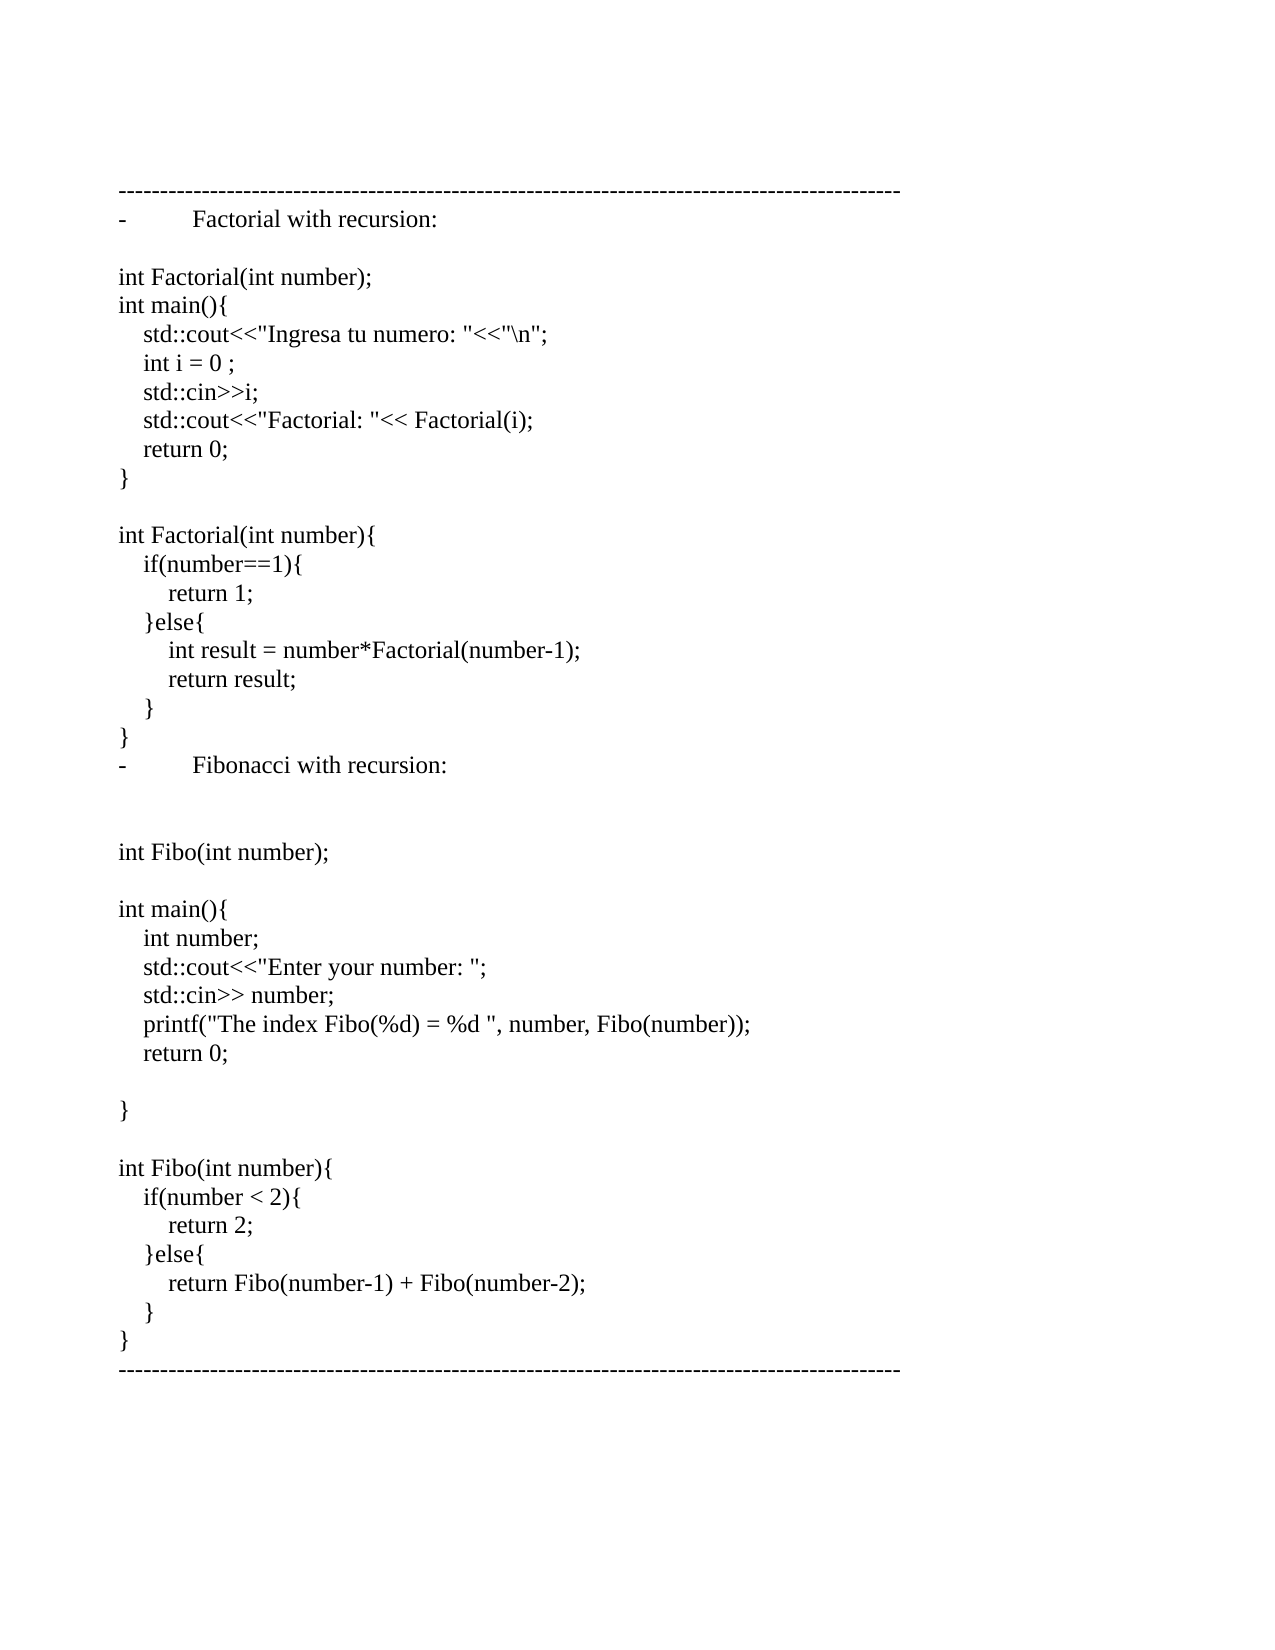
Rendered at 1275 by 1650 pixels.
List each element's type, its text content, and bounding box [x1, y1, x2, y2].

text } [118, 693, 1157, 722]
text } [118, 463, 1157, 492]
text int result = number*Factorial(number-1); [118, 636, 1157, 664]
text } [118, 1297, 1157, 1326]
text } [118, 1326, 1157, 1354]
text int i = 0 ; [118, 348, 1157, 377]
text int number; [118, 923, 1157, 952]
text std::cout<<"Factorial: "<< Factorial(i); [118, 406, 1157, 434]
text return Fibo(number-1) + Fibo(number-2); [118, 1268, 1157, 1297]
text int Fibo(int number); [118, 837, 1157, 866]
text int Factorial(int number){ [118, 521, 1157, 549]
text int main(){ [118, 894, 1157, 923]
text return 1; [118, 578, 1157, 607]
text std::cout<<"Ingresa tu numero: "<<"\n"; [118, 319, 1157, 348]
text return result; [118, 664, 1157, 693]
text int Fibo(int number){ [118, 1153, 1157, 1182]
text return 0; [118, 434, 1157, 463]
text - Factorial with recursion: [118, 204, 1157, 233]
text }else{ [118, 1239, 1157, 1268]
text if(number==1){ [118, 549, 1157, 578]
text printf("The index Fibo(%d) = %d ", number, Fibo(number)); [118, 1009, 1157, 1038]
text int main(){ [118, 291, 1157, 319]
text std::cout<<"Enter your number: "; [118, 952, 1157, 981]
text int Factorial(int number); [118, 262, 1157, 291]
text } [118, 722, 1157, 751]
text ---------------------------------------------------------------------------------------------- [118, 1354, 1157, 1383]
text std::cin>>i; [118, 377, 1157, 406]
text if(number < 2){ [118, 1182, 1157, 1211]
text ---------------------------------------------------------------------------------------------- [118, 176, 1157, 204]
text std::cin>> number; [118, 981, 1157, 1009]
text } [118, 1096, 1157, 1124]
text }else{ [118, 607, 1157, 636]
text return 0; [118, 1038, 1157, 1067]
text - Fibonacci with recursion: [118, 751, 1157, 779]
text return 2; [118, 1211, 1157, 1239]
